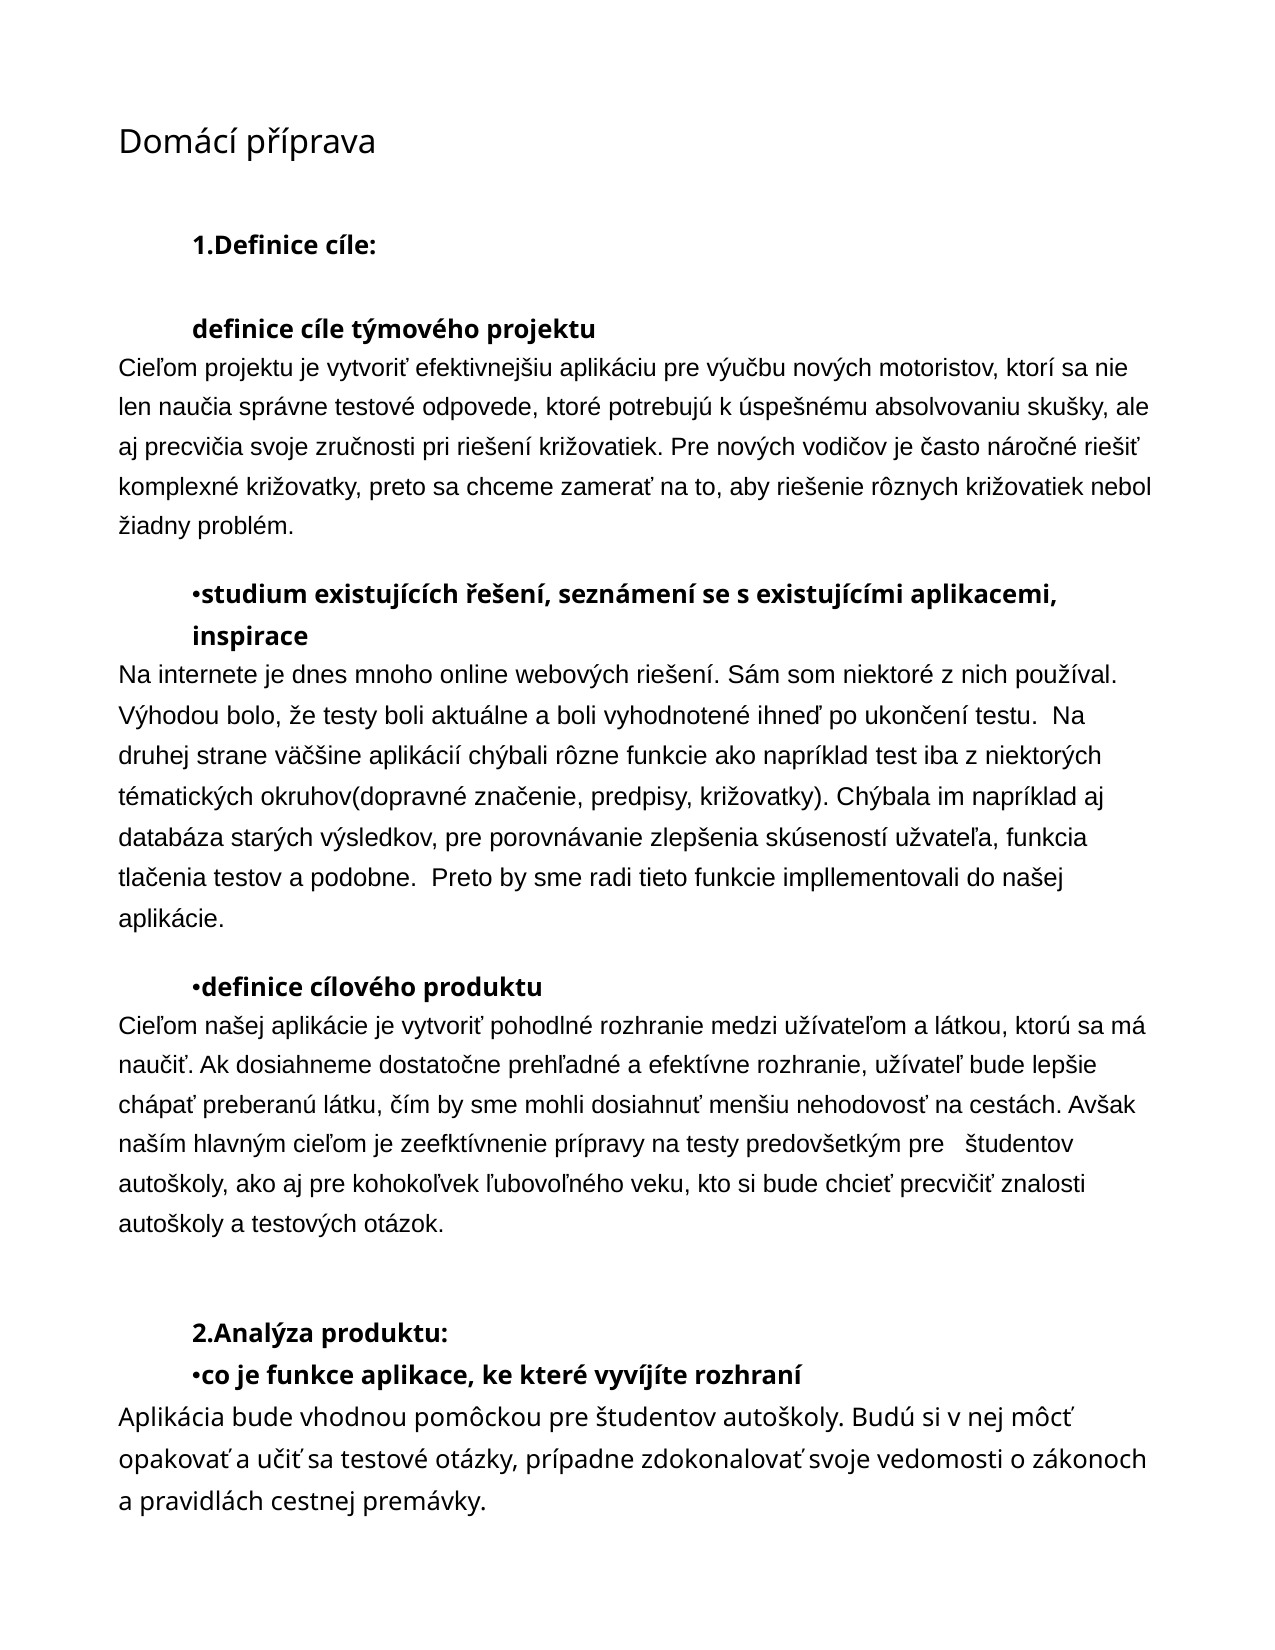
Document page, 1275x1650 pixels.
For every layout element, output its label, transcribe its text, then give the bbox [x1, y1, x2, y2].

list co je funkce aplikace, ke které vyvíjíte rozhraní [118, 1357, 1157, 1392]
text Cieľom našej aplikácie je vytvoriť pohodlné rozhranie medzi užívateľom a látkou, ktorú sa má naučiť. Ak dosiahneme dostatočne prehľadné a efektívne rozhranie, užívateľ bude lepšie chápať preberanú látku, čím by sme mohli dosiahnuť menšiu nehodovosť na cestách. Avšak naším hlavným cieľom je zeefktívnenie prípravy na testy predovšetkým pre študentov autoškoly, ako aj pre kohokoľvek ľubovoľného veku, kto si bude chcieť precvičiť znalosti autoškoly a testových otázok. [118, 1011, 1157, 1237]
list Analýza produktu: [118, 1315, 1157, 1350]
list definice cíle týmového projektu [118, 311, 1157, 346]
list studium existujících řešení, seznámení se s existujícími aplikacemi, inspirace [118, 576, 1157, 652]
text Cieľom projektu je vytvoriť efektivnejšiu aplikáciu pre výučbu nových motoristov, ktorí sa nie len naučia správne testové odpovede, ktoré potrebujú k úspešnému absolvovaniu skušky, ale aj precvičia svoje zručnosti pri riešení križovatiek. Pre nových vodičov je často náročné riešiť komplexné križovatky, preto sa chceme zamerať na to, aby riešenie rôznych križovatiek nebol žiadny problém. [118, 353, 1157, 540]
text Na internete je dnes mnoho online webových riešení. Sám som niektoré z nich používal. Výhodou bolo, že testy boli aktuálne a boli vyhodnotené ihneď po ukončení testu. Na druhej strane väčšine aplikácií chýbali rôzne funkcie ako napríklad test iba z niektorých tématických okruhov(dopravné značenie, predpisy, križovatky). Chýbala im napríklad aj databáza starých výsledkov, pre porovnávanie zlepšenia skúseností užvateľa, funkcia tlačenia testov a podobne. Preto by sme radi tieto funkcie impllementovali do našej aplikácie. [118, 659, 1157, 933]
list Definice cíle: [118, 227, 1157, 262]
list Domácí příprava [118, 118, 1157, 163]
list definice cílového produktu [118, 969, 1157, 1004]
text Aplikácia bude vhodnou pomôckou pre študentov autoškoly. Budú si v nej môcť opakovať a učiť sa testové otázky, prípadne zdokonalovať svoje vedomosti o zákonoch a pravidlách cestnej premávky. [118, 1399, 1157, 1517]
